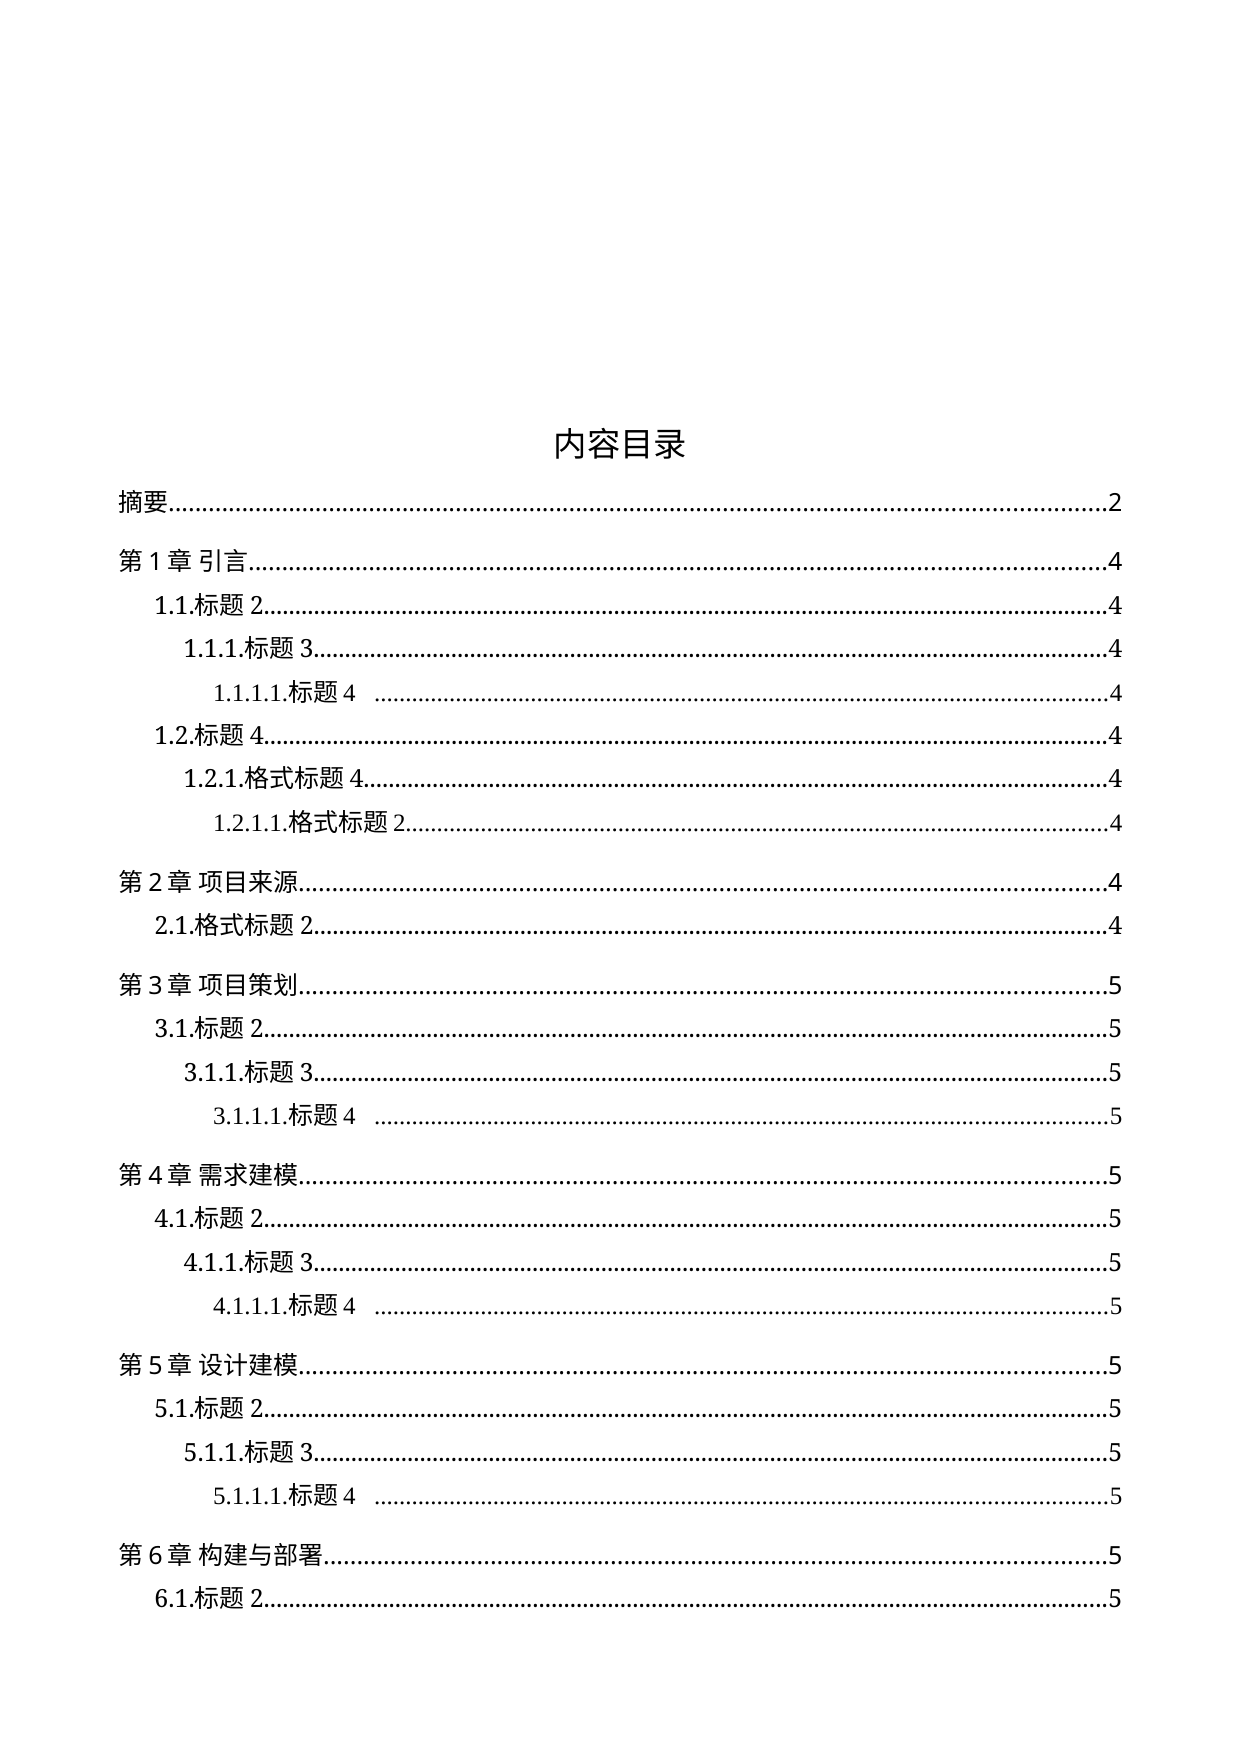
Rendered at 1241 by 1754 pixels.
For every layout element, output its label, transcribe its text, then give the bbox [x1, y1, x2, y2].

text 3.1.1.标题3 5 [177, 1052, 1122, 1088]
text 1.1.标题2 4 [148, 585, 1122, 621]
text 3.1.1.1.标题4 5 [207, 1096, 1122, 1132]
text 5.1.1.1.标题4 5 [207, 1476, 1122, 1512]
text 第3章 项目策划 5 [118, 965, 1122, 1001]
text 第6章 构建与部署 5 [118, 1535, 1122, 1571]
text 第5章 设计建模 5 [118, 1345, 1122, 1381]
text 4.1.标题2 5 [148, 1199, 1122, 1235]
text 4.1.1.标题3 5 [177, 1242, 1122, 1278]
text 1.2.标题4 4 [148, 716, 1122, 752]
text 1.1.1.标题3 4 [177, 629, 1122, 665]
text 6.1.标题2 5 [148, 1579, 1122, 1615]
text 1.1.1.1.标题4 4 [207, 672, 1122, 708]
text 5.1.标题2 5 [148, 1389, 1122, 1425]
text 1.2.1.格式标题4 4 [177, 759, 1122, 795]
text 1.2.1.1.格式标题2 4 [207, 802, 1122, 839]
text 第1章 引言 4 [118, 542, 1122, 578]
text 第4章 需求建模 5 [118, 1155, 1122, 1191]
subtitle 内容目录 [118, 418, 1122, 466]
text 4.1.1.1.标题4 5 [207, 1286, 1122, 1322]
text 第2章 项目来源 4 [118, 862, 1122, 898]
text 摘要 2 [118, 482, 1122, 518]
text 3.1.标题2 5 [148, 1009, 1122, 1045]
text 5.1.1.标题3 5 [177, 1432, 1122, 1468]
text 2.1.格式标题2 4 [148, 906, 1122, 942]
